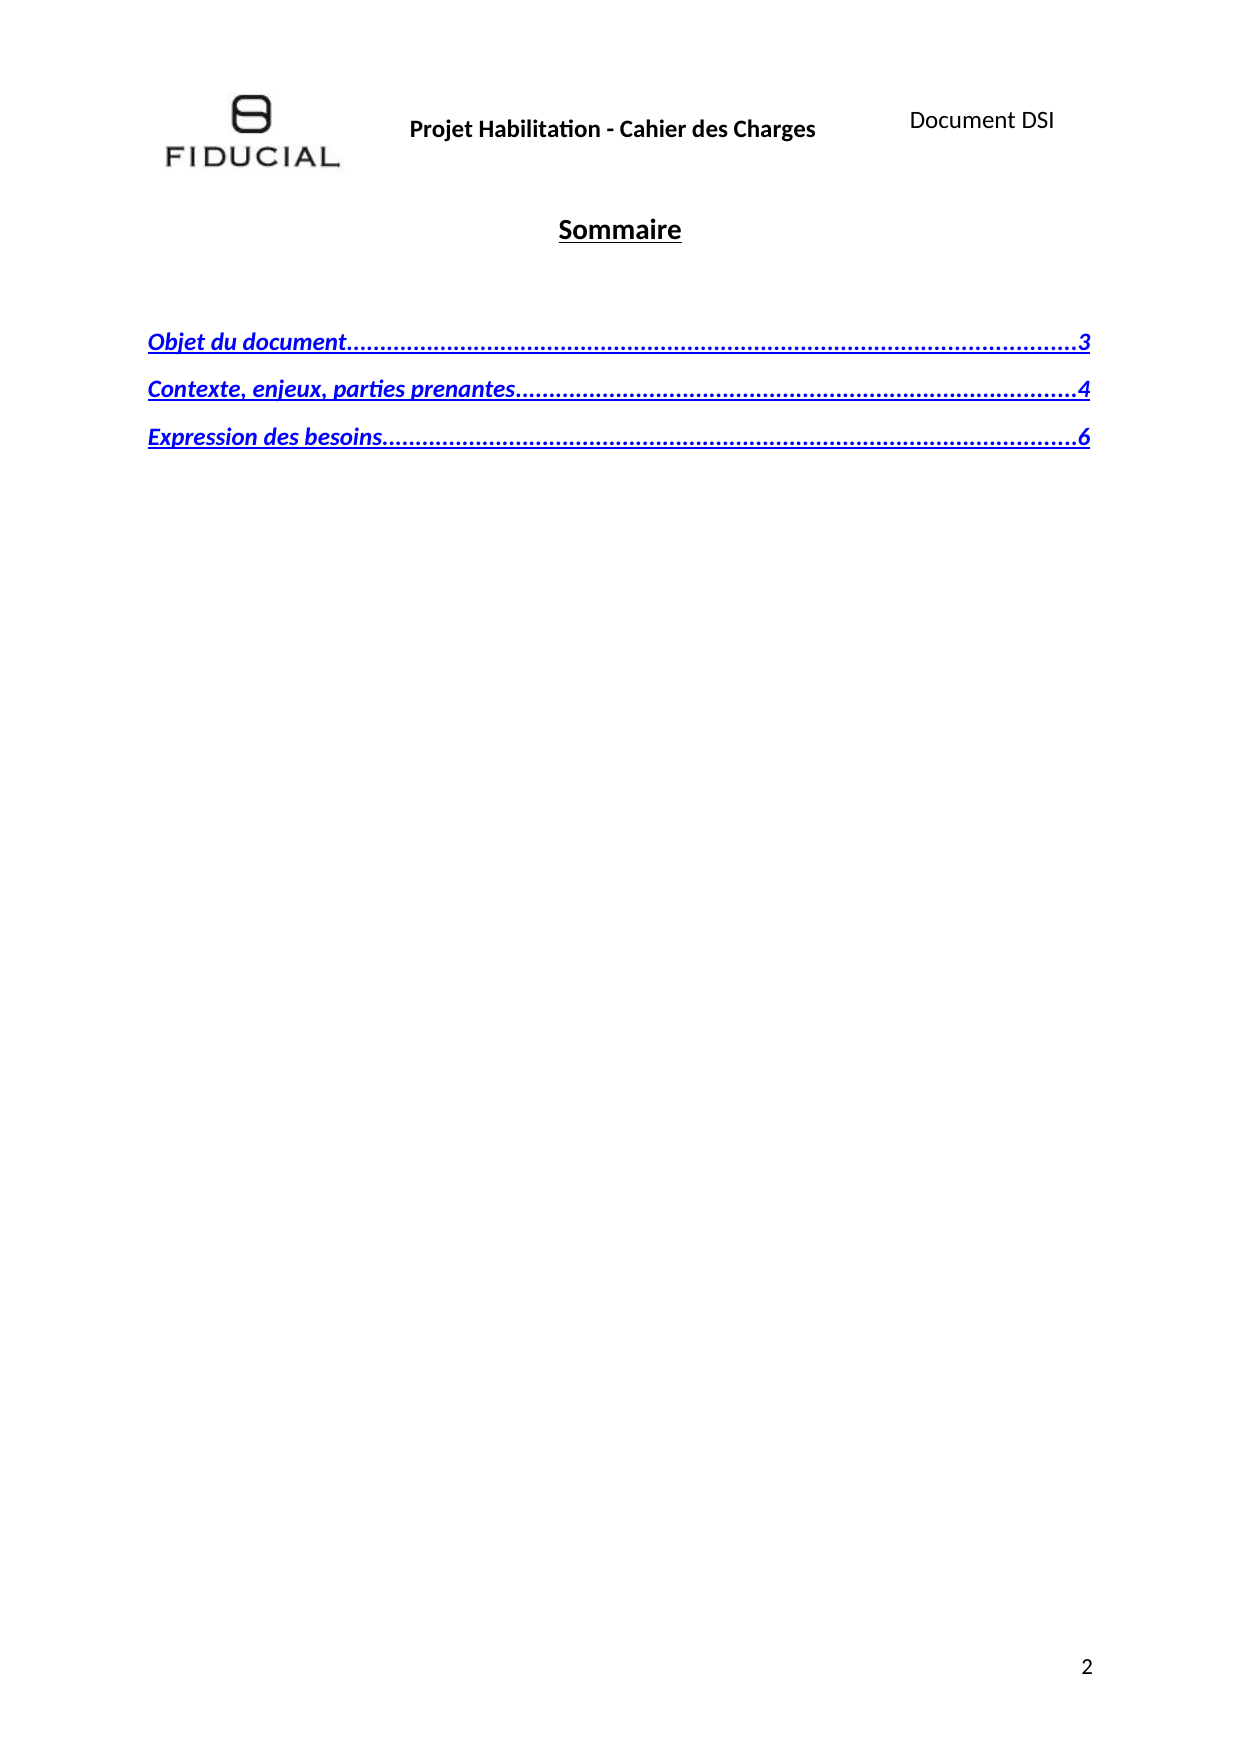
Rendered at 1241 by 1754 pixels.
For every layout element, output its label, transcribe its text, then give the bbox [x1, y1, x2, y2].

text Objet du document 3 [148, 326, 1093, 356]
text Sommaire [148, 211, 1093, 247]
text Contexte, enjeux, parties prenantes 4 [148, 373, 1093, 404]
text Expression des besoins 6 [148, 421, 1093, 451]
picture [164, 82, 345, 174]
